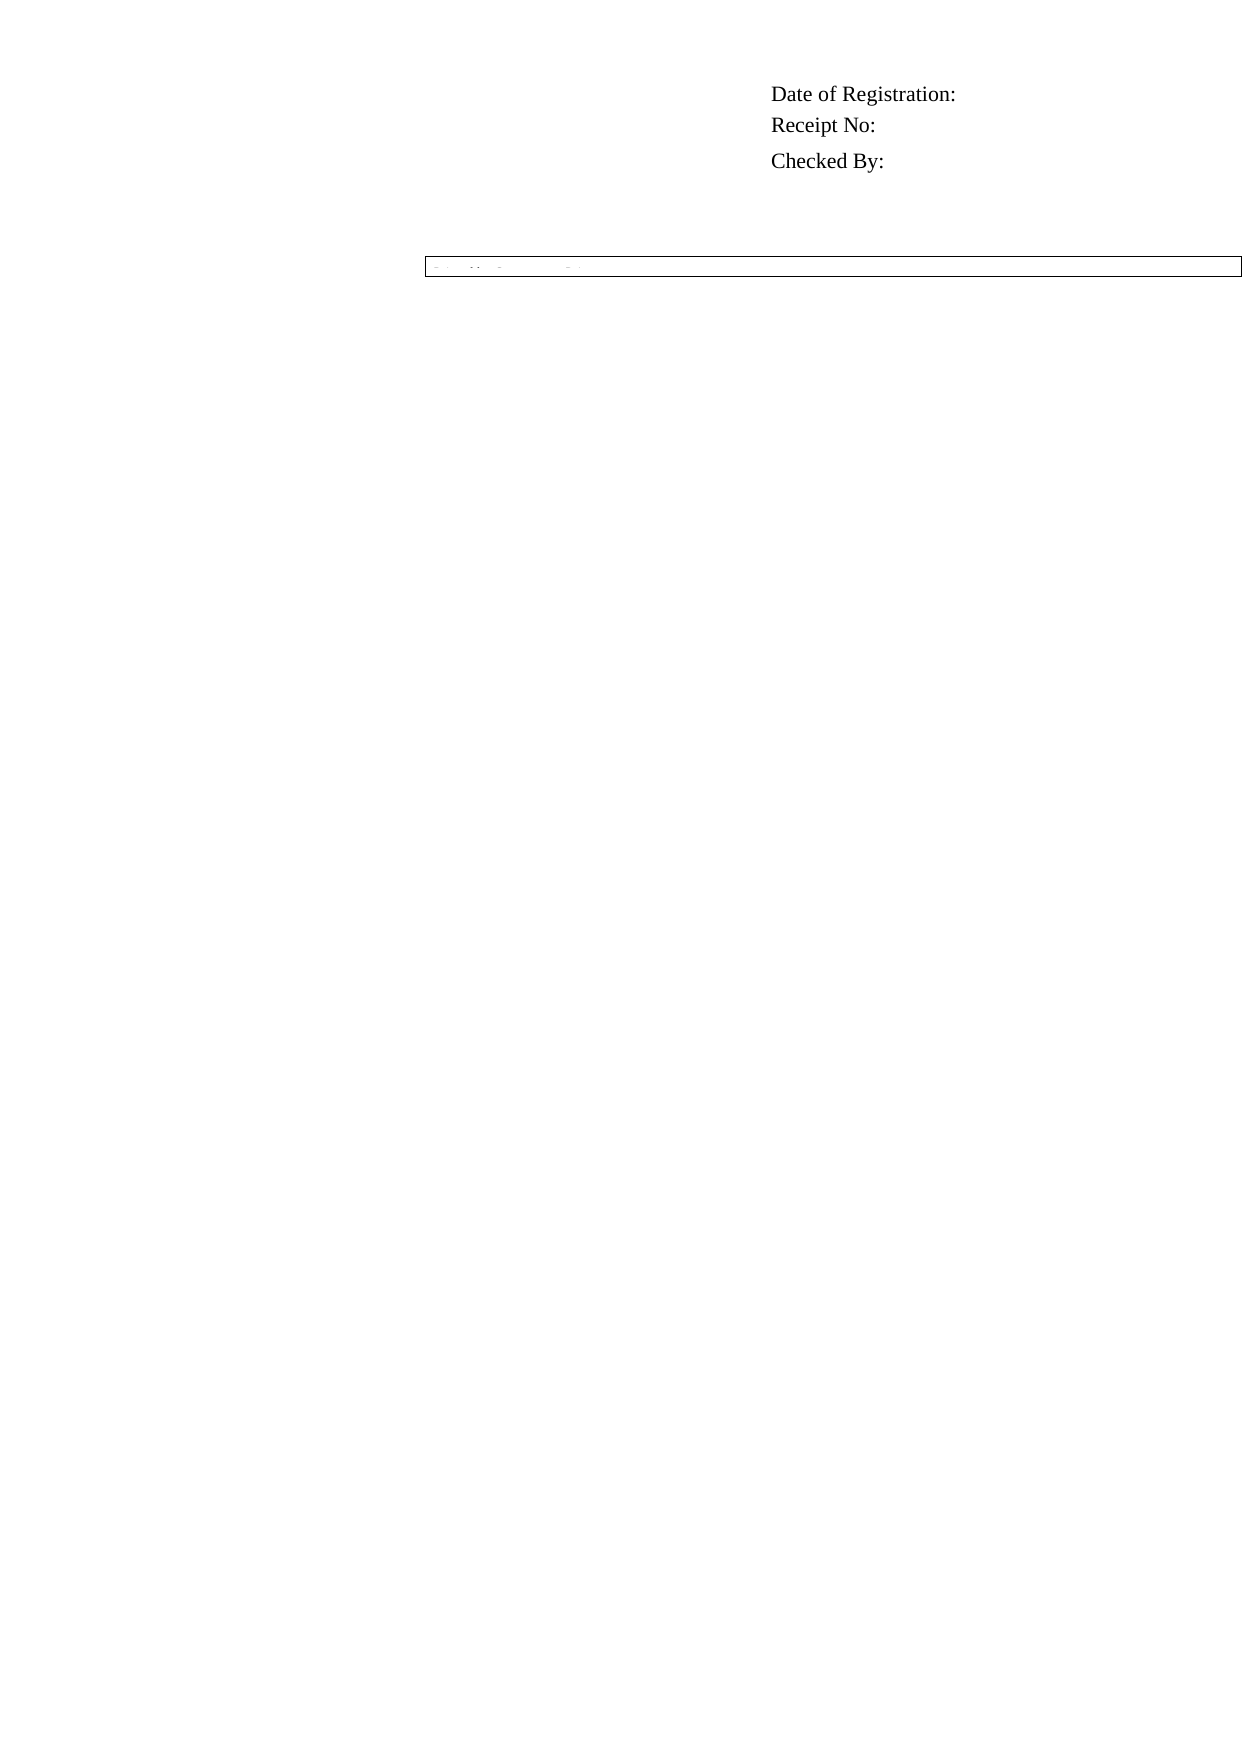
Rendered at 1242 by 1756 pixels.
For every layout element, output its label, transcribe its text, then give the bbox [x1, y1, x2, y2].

text Checked By: [771, 149, 1103, 174]
text Date of Registration: Receipt No: [426, 257, 1241, 276]
text Date of Registration: Receipt No: [771, 77, 1021, 138]
